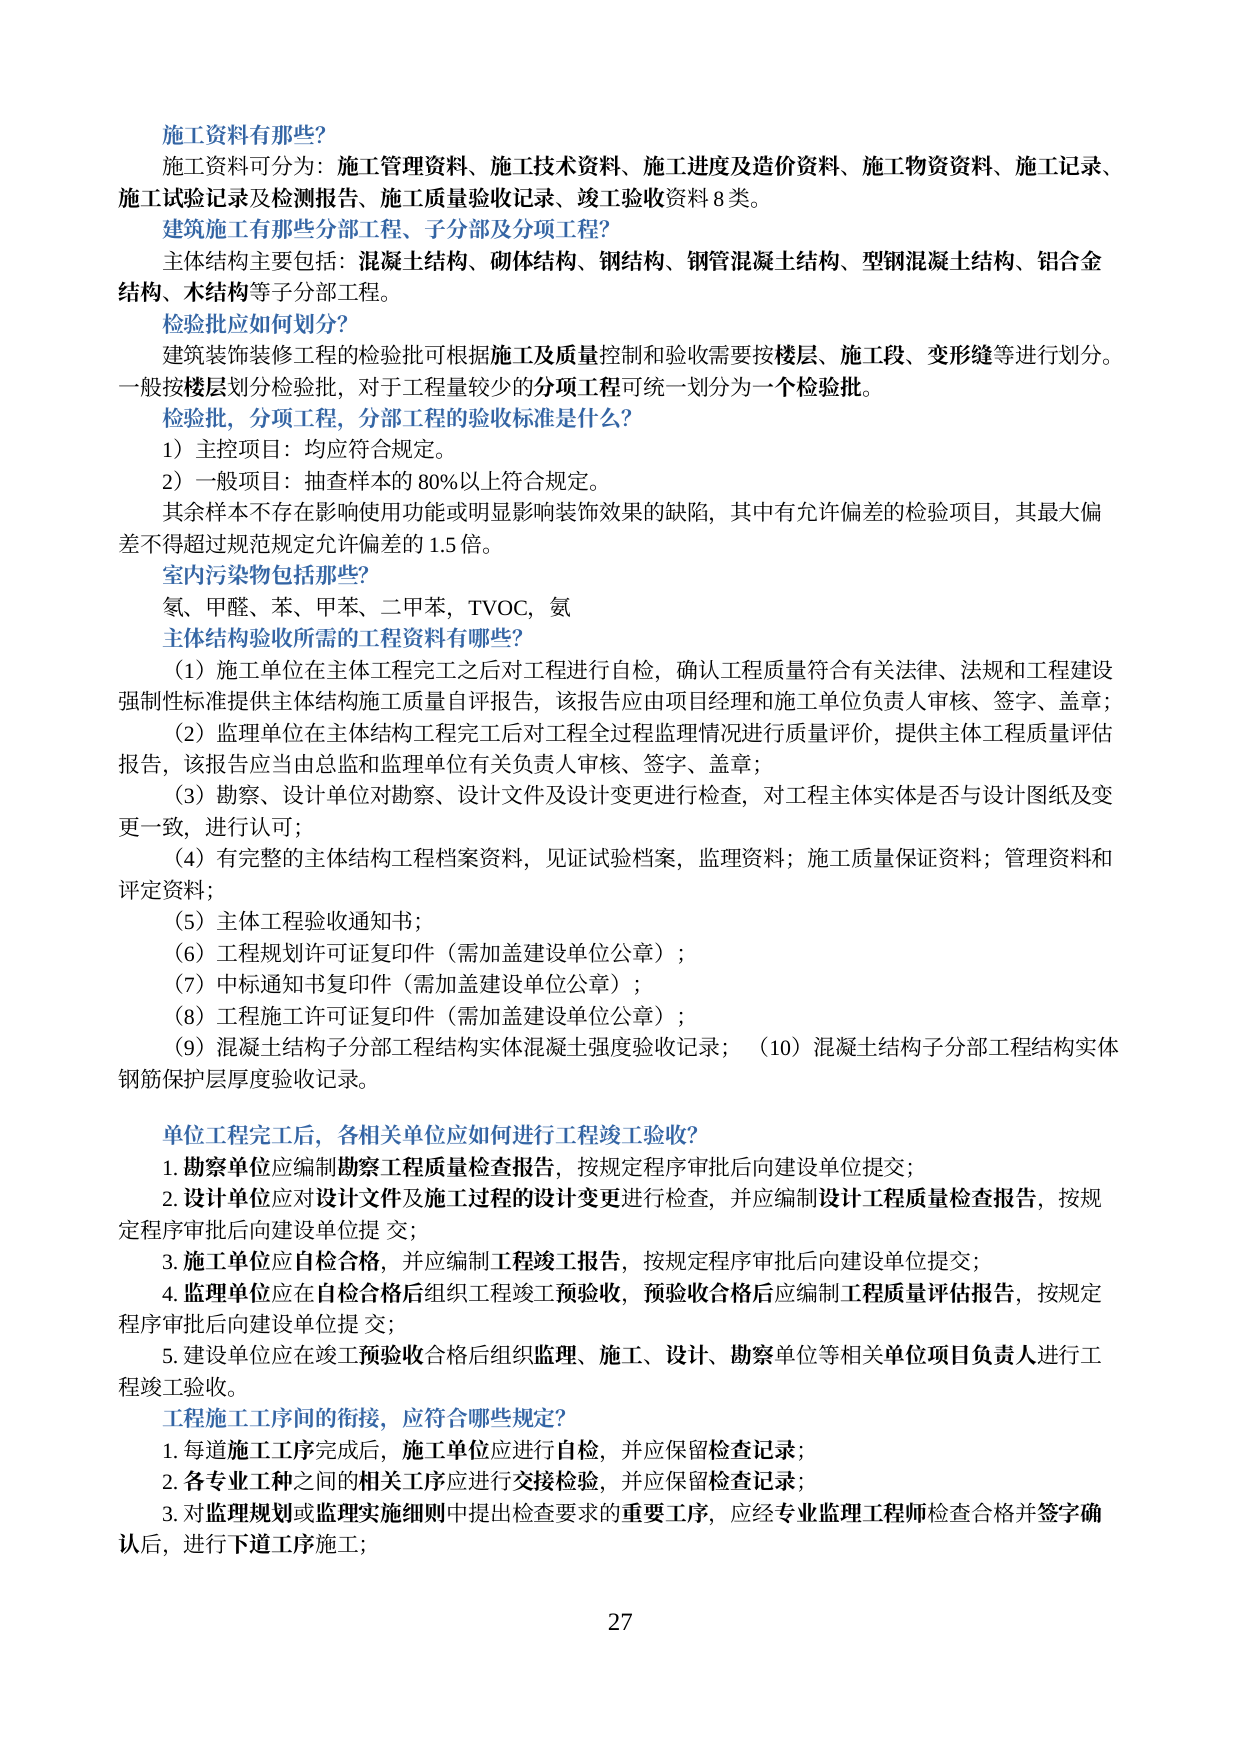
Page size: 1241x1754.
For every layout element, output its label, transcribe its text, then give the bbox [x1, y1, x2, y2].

text （1）施工单位在主体工程完工之后对工程进行自检，确认工程质量符合有关法律、法规和工程建设强制性标准提供主体结构施工质量自评报告，该报告应由项目经理和施工单位负责人审核、签字、盖章； [118, 653, 1122, 716]
text （3）勘察、设计单位对勘察、设计文件及设计变更进行检查，对工程主体实体是否与设计图纸及变更一致，进行认可； [118, 779, 1122, 842]
text （2）监理单位在主体结构工程完工后对工程全过程监理情况进行质量评价，提供主体工程质量评估报告，该报告应当由总监和监理单位有关负责人审核、签字、盖章； [118, 716, 1122, 779]
subtitle 检验批应如何划分？ [118, 307, 1122, 338]
text 1. 勘察单位应编制勘察工程质量检查报告，按规定程序审批后向建设单位提交； [118, 1150, 1122, 1181]
subtitle 检验批，分项工程，分部工程的验收标准是什么？ [118, 401, 1122, 433]
text （6）工程规划许可证复印件（需加盖建设单位公章）； [118, 936, 1122, 967]
text 5. 建设单位应在竣工预验收合格后组织监理、施工、设计、勘察单位等相关单位项目负责人进行工程竣工验收。 [118, 1339, 1122, 1402]
text 2. 设计单位应对设计文件及施工过程的设计变更进行检查，并应编制设计工程质量检查报告，按规定程序审批后向建设单位提 交； [118, 1181, 1122, 1244]
text 3. 对监理规划或监理实施细则中提出检查要求的重要工序，应经专业监理工程师检查合格并签字确认后，进行下道工序施工； [118, 1496, 1122, 1559]
subtitle 工程施工工序间的衔接，应符合哪些规定？ [118, 1402, 1122, 1433]
text （9）混凝土结构子分部工程结构实体混凝土强度验收记录； （10）混凝土结构子分部工程结构实体钢筋保护层厚度验收记录。 [118, 1030, 1122, 1093]
text 氡、甲醛、苯、甲苯、二甲苯，TVOC，氨 [118, 590, 1122, 621]
text （7）中标通知书复印件（需加盖建设单位公章）； [118, 967, 1122, 999]
text 1）主控项目：均应符合规定。 [118, 433, 1122, 464]
text （5）主体工程验收通知书； [118, 904, 1122, 936]
subtitle 单位工程完工后，各相关单位应如何进行工程竣工验收？ [118, 1118, 1122, 1150]
text 施工资料可分为：施工管理资料、施工技术资料、施工进度及造价资料、施工物资资料、施工记录、施工试验记录及检测报告、施工质量验收记录、竣工验收资料8类。 [118, 149, 1122, 212]
text 1. 每道施工工序完成后，施工单位应进行自检，并应保留检查记录； [118, 1433, 1122, 1464]
subtitle 施工资料有那些？ [118, 118, 1122, 149]
text （8）工程施工许可证复印件（需加盖建设单位公章）； [118, 999, 1122, 1030]
subtitle 建筑施工有那些分部工程、子分部及分项工程？ [118, 212, 1122, 244]
text 2）一般项目：抽查样本的80%以上符合规定。 [118, 464, 1122, 496]
text 建筑装饰装修工程的检验批可根据施工及质量控制和验收需要按楼层、施工段、变形缝等进行划分。一般按楼层划分检验批，对于工程量较少的分项工程可统一划分为一个检验批。 [118, 338, 1122, 401]
text 其余样本不存在影响使用功能或明显影响装饰效果的缺陷，其中有允许偏差的检验项目，其最大偏差不得超过规范规定允许偏差的1.5倍。 [118, 496, 1122, 558]
text 2. 各专业工种之间的相关工序应进行交接检验，并应保留检查记录； [118, 1464, 1122, 1496]
subtitle 主体结构验收所需的工程资料有哪些？ [118, 621, 1122, 653]
text （4）有完整的主体结构工程档案资料，见证试验档案，监理资料；施工质量保证资料；管理资料和评定资料； [118, 842, 1122, 904]
text 主体结构主要包括：混凝土结构、砌体结构、钢结构、钢管混凝土结构、型钢混凝土结构、铝合金结构、木结构等子分部工程。 [118, 244, 1122, 307]
text 4. 监理单位应在自检合格后组织工程竣工预验收，预验收合格后应编制工程质量评估报告，按规定程序审批后向建设单位提 交； [118, 1276, 1122, 1339]
subtitle 室内污染物包括那些？ [118, 558, 1122, 590]
text 3. 施工单位应自检合格，并应编制工程竣工报告，按规定程序审批后向建设单位提交； [118, 1244, 1122, 1276]
